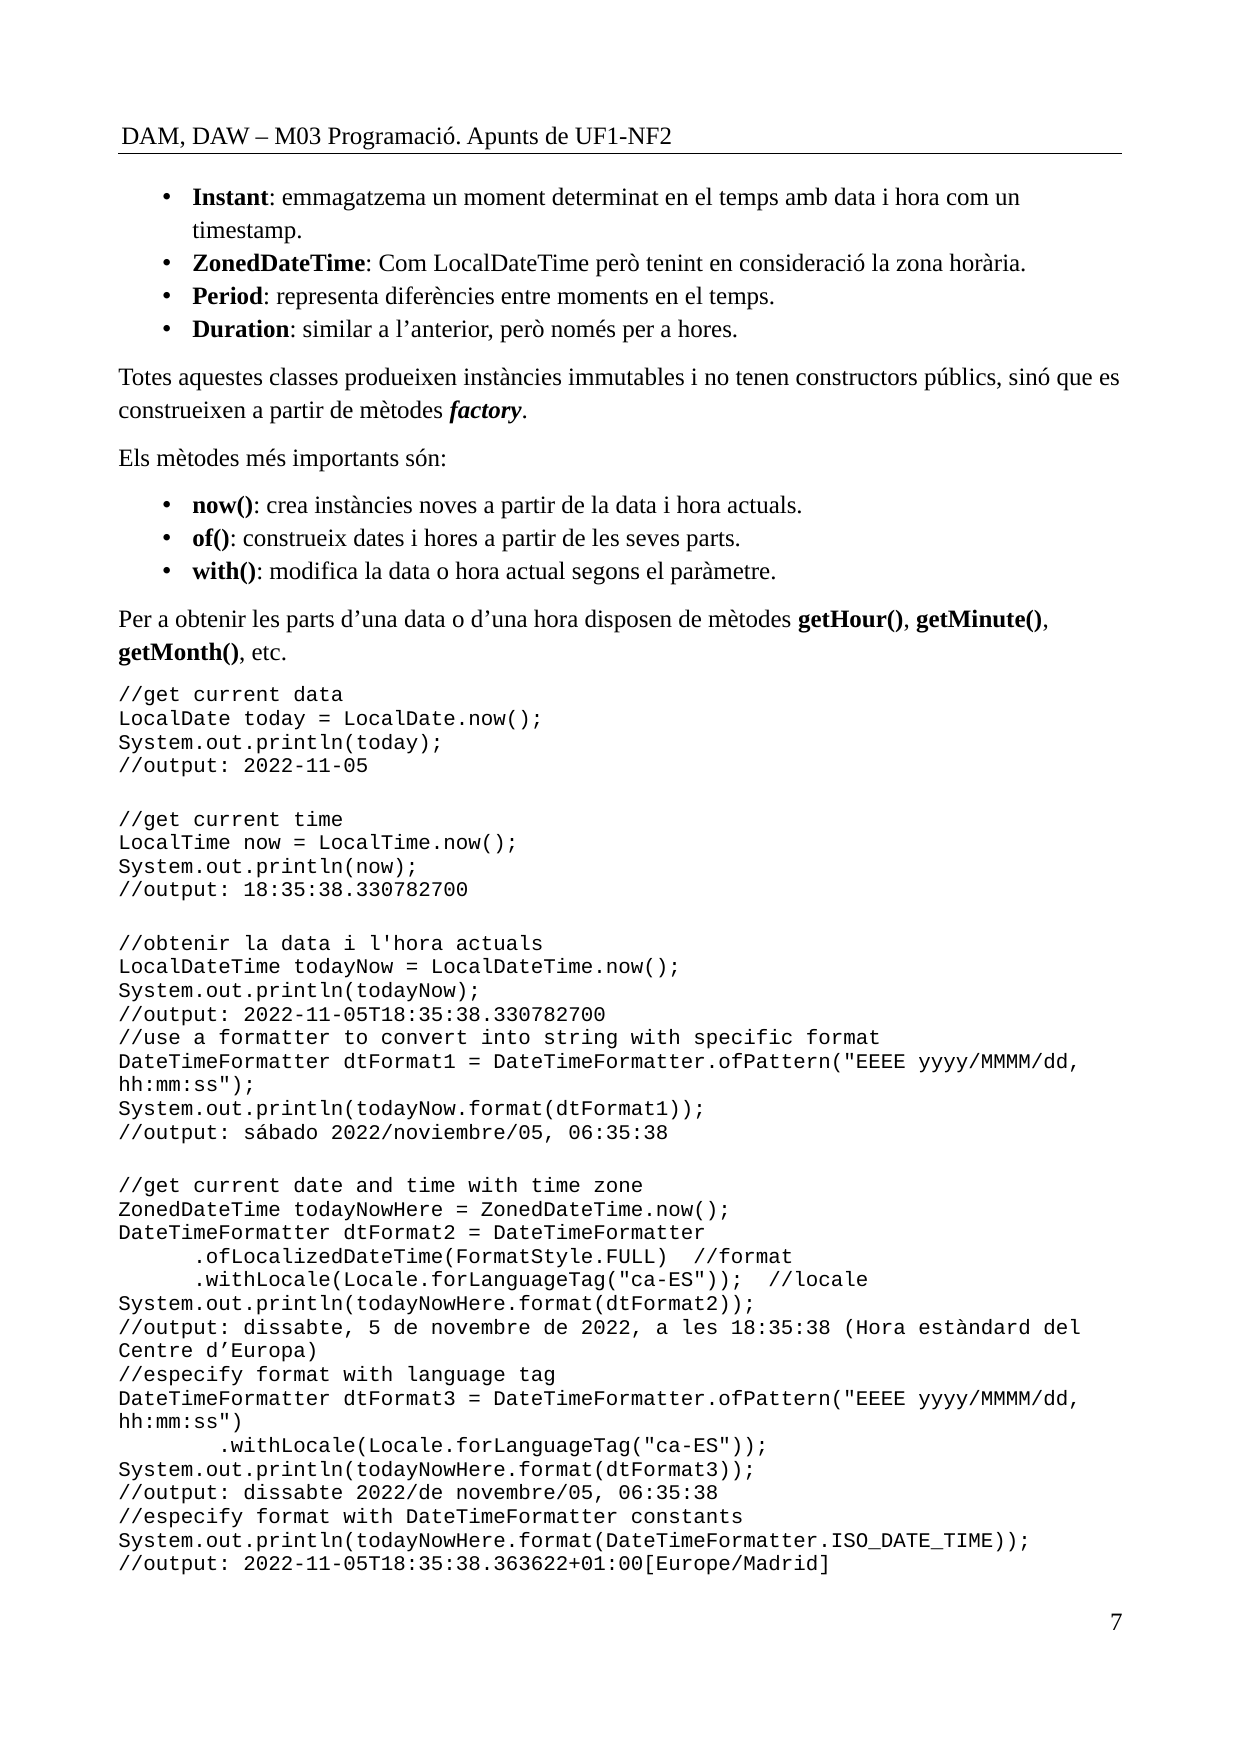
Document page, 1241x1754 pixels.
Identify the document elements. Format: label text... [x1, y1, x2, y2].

list of(): construeix dates i hores a partir de les seves parts. [162, 523, 1122, 552]
text //output: 2022-11-05T18:35:38.330782700 [118, 1003, 1122, 1027]
list Instant: emmagatzema un moment determinat en el temps amb data i hora com un timestamp. [162, 182, 1122, 244]
text System.out.println(todayNowHere.format(dtFormat2)); [118, 1293, 1122, 1317]
text //get current time [118, 808, 1122, 832]
text LocalDateTime todayNow = LocalDateTime.now(); [118, 956, 1122, 980]
text LocalDate today = LocalDate.now(); [118, 708, 1122, 732]
text System.out.println(todayNowHere.format(DateTimeFormatter.ISO_DATE_TIME)); [118, 1529, 1122, 1553]
text //output: dissabte, 5 de novembre de 2022, a les 18:35:38 (Hora estàndard del Centre d’Europa) [118, 1317, 1122, 1364]
list now(): crea instàncies noves a partir de la data i hora actuals. [162, 490, 1122, 519]
list Duration: similar a l’anterior, però només per a hores. [162, 314, 1122, 343]
text DateTimeFormatter dtFormat1 = DateTimeFormatter.ofPattern("EEEE yyyy/MMMM/dd, hh:mm:ss"); [118, 1051, 1122, 1098]
text DateTimeFormatter dtFormat3 = DateTimeFormatter.ofPattern("EEEE yyyy/MMMM/dd, hh:mm:ss") [118, 1388, 1122, 1435]
text LocalTime now = LocalTime.now(); [118, 832, 1122, 856]
text System.out.println(todayNow.format(dtFormat1)); [118, 1098, 1122, 1122]
text //especify format with language tag [118, 1364, 1122, 1388]
text //especify format with DateTimeFormatter constants [118, 1506, 1122, 1529]
text //output: 18:35:38.330782700 [118, 879, 1122, 903]
list with(): modifica la data o hora actual segons el paràmetre. [162, 556, 1122, 585]
list ZonedDateTime: Com LocalDateTime però tenint en consideració la zona horària. [162, 248, 1122, 277]
text //obtenir la data i l'hora actuals [118, 933, 1122, 956]
text //output: sábado 2022/noviembre/05, 06:35:38 [118, 1122, 1122, 1145]
text .withLocale(Locale.forLanguageTag("ca-ES")); [118, 1435, 1122, 1459]
text //output: 2022-11-05T18:35:38.363622+01:00[Europe/Madrid] [118, 1553, 1122, 1577]
text Per a obtenir les parts d’una data o d’una hora disposen de mètodes getHour(), getMinute(), getMonth(), etc. [118, 604, 1122, 666]
text ZonedDateTime todayNowHere = ZonedDateTime.now(); [118, 1198, 1122, 1222]
text //get current data [118, 684, 1122, 708]
text .ofLocalizedDateTime(FormatStyle.FULL) //format [118, 1246, 1122, 1269]
text System.out.println(todayNowHere.format(dtFormat3)); [118, 1459, 1122, 1482]
text //use a formatter to convert into string with specific format [118, 1027, 1122, 1051]
text //output: dissabte 2022/de novembre/05, 06:35:38 [118, 1482, 1122, 1506]
text DateTimeFormatter dtFormat2 = DateTimeFormatter [118, 1222, 1122, 1246]
text System.out.println(todayNow); [118, 980, 1122, 1003]
text .withLocale(Locale.forLanguageTag("ca-ES")); //locale [118, 1269, 1122, 1293]
list Period: representa diferències entre moments en el temps. [162, 281, 1122, 310]
text System.out.println(today); [118, 732, 1122, 755]
text System.out.println(now); [118, 856, 1122, 879]
text //output: 2022-11-05 [118, 755, 1122, 779]
text Totes aquestes classes produeixen instàncies immutables i no tenen constructors públics, sinó que es construeixen a partir de mètodes factory. [118, 362, 1122, 424]
text //get current date and time with time zone [118, 1175, 1122, 1198]
text Els mètodes més importants són: [118, 443, 1122, 471]
